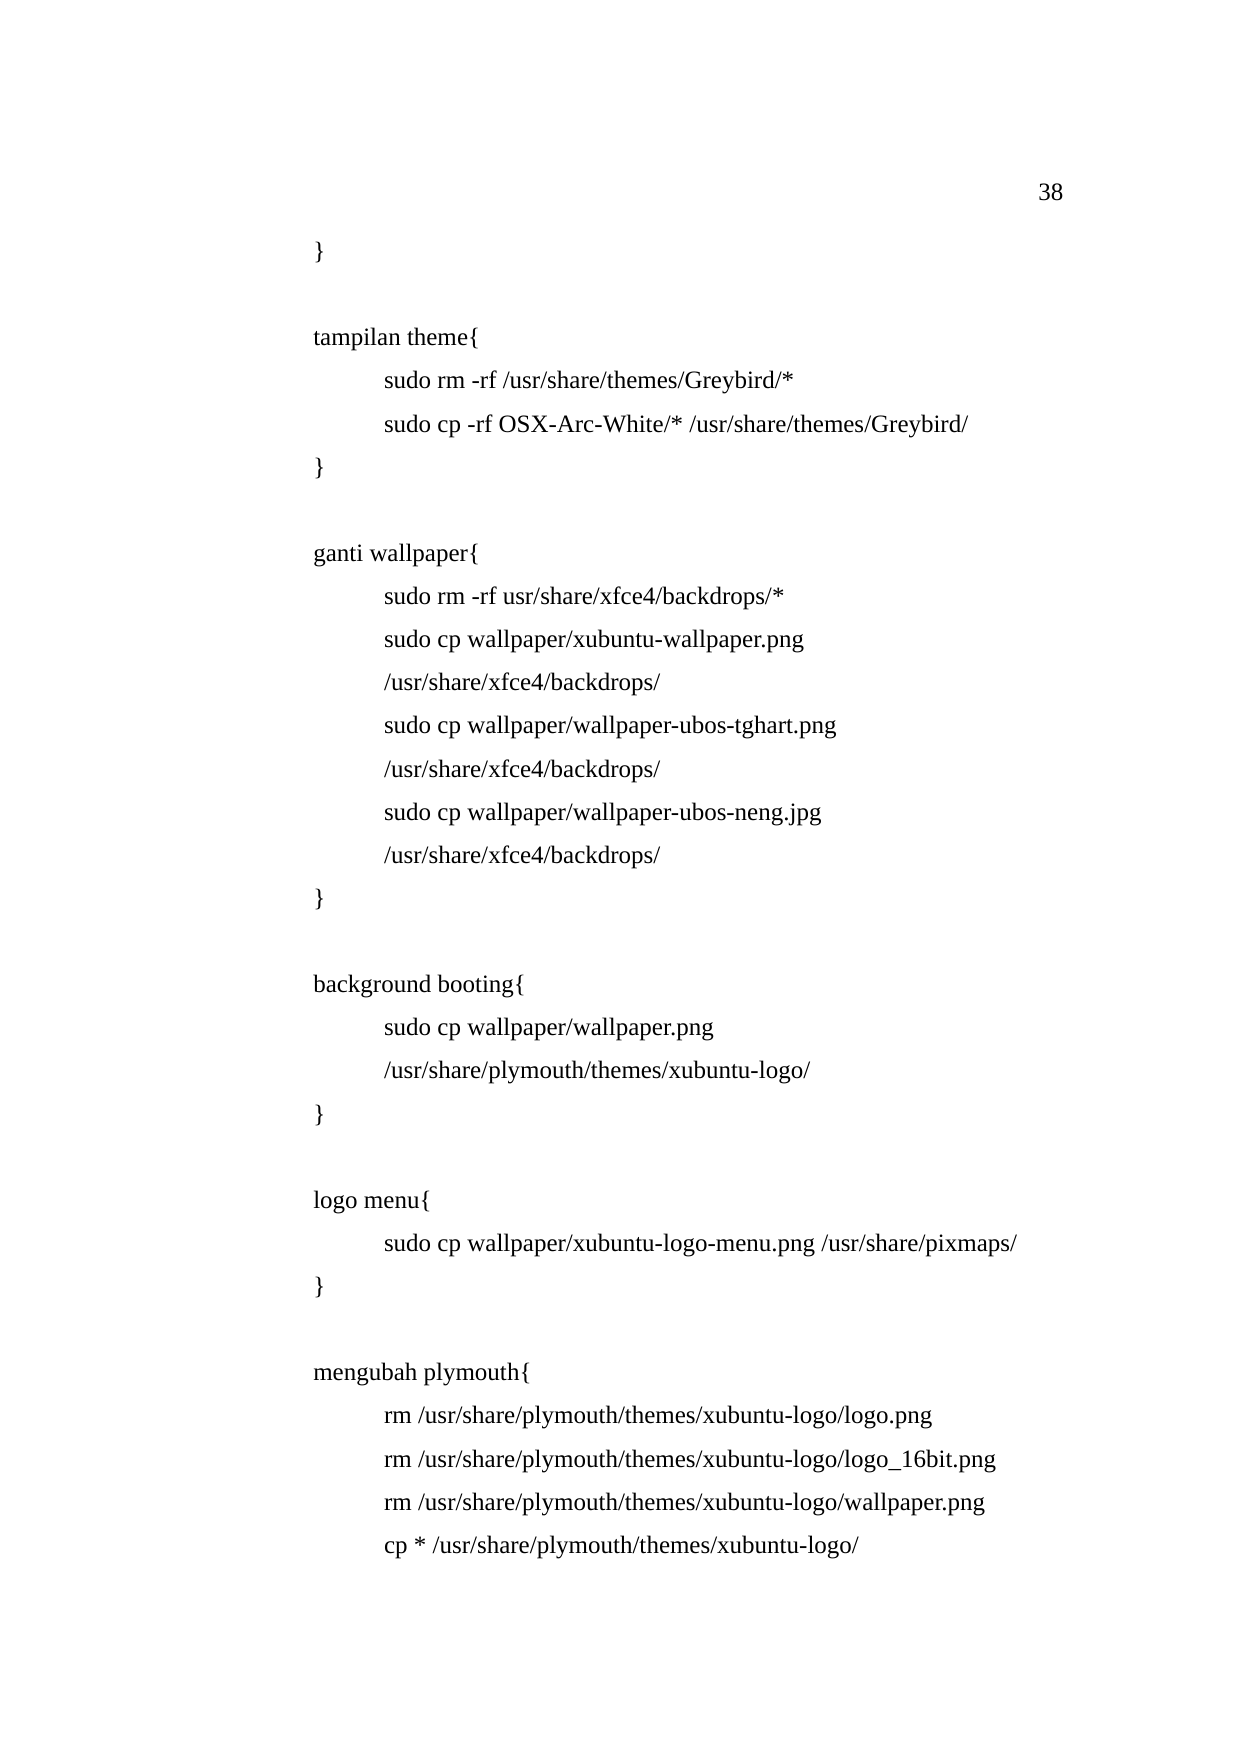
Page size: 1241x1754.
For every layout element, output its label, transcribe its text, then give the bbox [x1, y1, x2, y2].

text sudo rm -rf usr/share/xfce4/backdrops/* [384, 581, 1063, 610]
text sudo cp wallpaper/wallpaper-ubos-neng.jpg /usr/share/xfce4/backdrops/ [384, 797, 1063, 869]
text rm /usr/share/plymouth/themes/xubuntu-logo/logo.png [384, 1401, 1063, 1429]
text } [313, 883, 1063, 912]
text sudo cp wallpaper/wallpaper-ubos-tghart.png /usr/share/xfce4/backdrops/ [384, 711, 1063, 782]
text ganti wallpaper{ [313, 538, 1063, 567]
text } [313, 452, 1063, 481]
text cp * /usr/share/plymouth/themes/xubuntu-logo/ [384, 1530, 1063, 1559]
text mengubah plymouth{ [313, 1357, 1063, 1386]
text sudo cp -rf OSX-Arc-White/* /usr/share/themes/Greybird/ [384, 409, 1063, 437]
text sudo rm -rf /usr/share/themes/Greybird/* [384, 366, 1063, 394]
text sudo cp wallpaper/wallpaper.png /usr/share/plymouth/themes/xubuntu-logo/ [384, 1012, 1063, 1084]
text sudo cp wallpaper/xubuntu-logo-menu.png /usr/share/pixmaps/ [384, 1228, 1063, 1257]
text tampilan theme{ [313, 322, 1063, 351]
text rm /usr/share/plymouth/themes/xubuntu-logo/logo_16bit.png [384, 1444, 1063, 1472]
text } [313, 1099, 1063, 1127]
text } [313, 236, 1063, 265]
text } [313, 1271, 1063, 1300]
text rm /usr/share/plymouth/themes/xubuntu-logo/wallpaper.png [384, 1487, 1063, 1516]
text background booting{ [313, 969, 1063, 998]
text sudo cp wallpaper/xubuntu-wallpaper.png /usr/share/xfce4/backdrops/ [384, 624, 1063, 696]
text logo menu{ [313, 1185, 1063, 1214]
